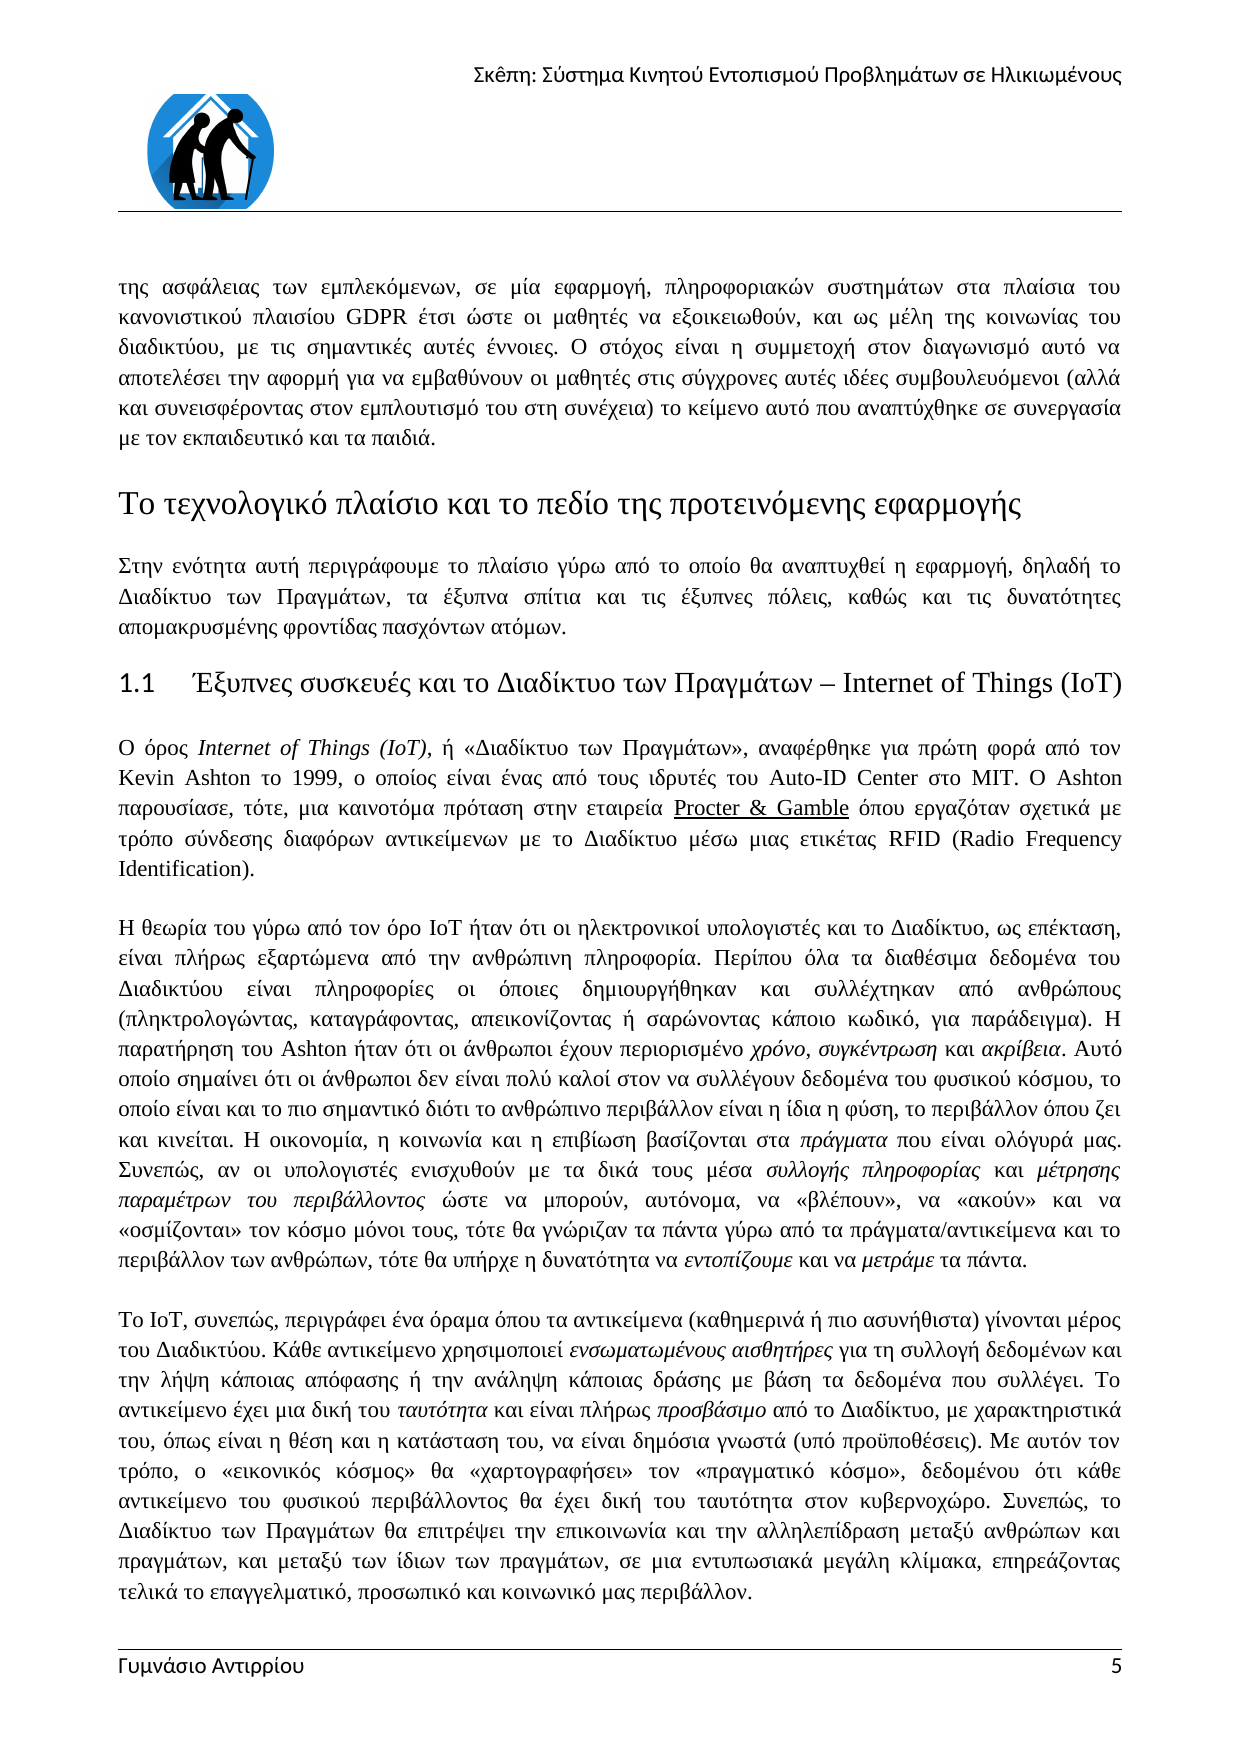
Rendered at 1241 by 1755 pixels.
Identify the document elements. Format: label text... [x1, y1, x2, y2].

subtitle Το τεχνολογικό πλαίσιο και το πεδίο της προτεινόμενης εφαρμογής [118, 483, 1122, 522]
text της ασφάλειας των εμπλεκόμενων, σε μία εφαρμογή, πληροφοριακών συστημάτων στα πλαίσια του κανονιστικού πλαισίου GDPR έτσι ώστε οι μαθητές να εξοικειωθούν, και ως μέλη της κοινωνίας του διαδικτύου, με τις σημαντικές αυτές έννοιες. Ο στόχος είναι η συμμετοχή στον διαγωνισμό αυτό να αποτελέσει την αφορμή για να εμβαθύνουν οι μαθητές στις σύγχρονες αυτές ιδέες συμβουλευόμενοι (αλλά και συνεισφέροντας στον εμπλουτισμό του στη συνέχεια) το κείμενο αυτό που αναπτύχθηκε σε συνεργασία με τον εκπαιδευτικό και τα παιδιά. [118, 273, 1122, 450]
text Το IoT, συνεπώς, περιγράφει ένα όραμα όπου τα αντικείμενα (καθημερινά ή πιο ασυνήθιστα) γίνονται μέρος του Διαδικτύου. Κάθε αντικείμενο χρησιμοποιεί ενσωματωμένους αισθητήρες για τη συλλογή δεδομένων και την λήψη κάποιας απόφασης ή την ανάληψη κάποιας δράσης με βάση τα δεδομένα που συλλέγει. Το αντικείμενο έχει μια δική του ταυτότητα και είναι πλήρως προσβάσιμο από το Διαδίκτυο, με χαρακτηριστικά του, όπως είναι η θέση και η κατάσταση του, να είναι δημόσια γνωστά (υπό προϋποθέσεις). Με αυτόν τον τρόπο, ο «εικονικός κόσμος» θα «χαρτογραφήσει» τον «πραγματικό κόσμο», δεδομένου ότι κάθε αντικείμενο του φυσικού περιβάλλοντος θα έχει δική του ταυτότητα στον κυβερνοχώρο. Συνεπώς, το Διαδίκτυο των Πραγμάτων θα επιτρέψει την επικοινωνία και την αλληλεπίδραση μεταξύ ανθρώπων και πραγμάτων, και μεταξύ των ίδιων των πραγμάτων, σε μια εντυπωσιακά μεγάλη κλίμακα, επηρεάζοντας τελικά το επαγγελματικό, προσωπικό και κοινωνικό μας περιβάλλον. [118, 1306, 1122, 1604]
text Στην ενότητα αυτή περιγράφουμε το πλαίσιο γύρω από το οποίο θα αναπτυχθεί η εφαρμογή, δηλαδή το Διαδίκτυο των Πραγμάτων, τα έξυπνα σπίτια και τις έξυπνες πόλεις, καθώς και τις δυνατότητες απομακρυσμένης φροντίδας πασχόντων ατόμων. [118, 552, 1122, 639]
text Ο όρος Internet of Things (IoT), ή «Διαδίκτυο των Πραγμάτων», αναφέρθηκε για πρώτη φορά από τον Kevin Ashton το 1999, ο οποίος είναι ένας από τους ιδρυτές του Auto-ID Center στο MIT. Ο Ashton παρουσίασε, τότε, μια καινοτόμα πρόταση στην εταιρεία Procter & Gamble όπου εργαζόταν σχετικά με τρόπο σύνδεσης διαφόρων αντικείμενων με το Διαδίκτυο μέσω μιας ετικέτας RFID (Radio Frequency Identification). [118, 734, 1122, 881]
subtitle Έξυπνες συσκευές και το Διαδίκτυο των Πραγμάτων – Internet of Things (IoT) [118, 664, 1122, 699]
text Η θεωρία του γύρω από τον όρο IoT ήταν ότι οι ηλεκτρονικοί υπολογιστές και το Διαδίκτυο, ως επέκταση, είναι πλήρως εξαρτώμενα από την ανθρώπινη πληροφορία. Περίπου όλα τα διαθέσιμα δεδομένα του Διαδικτύου είναι πληροφορίες οι όποιες δημιουργήθηκαν και συλλέχτηκαν από ανθρώπους (πληκτρολογώντας, καταγράφοντας, απεικονίζοντας ή σαρώνοντας κάποιο κωδικό, για παράδειγμα). Η παρατήρηση του Ashton ήταν ότι οι άνθρωποι έχουν περιορισμένο χρόνο, συγκέντρωση και ακρίβεια. Αυτό οποίο σημαίνει ότι οι άνθρωποι δεν είναι πολύ καλοί στον να συλλέγουν δεδομένα του φυσικού κόσμου, το οποίο είναι και το πιο σημαντικό διότι το ανθρώπινο περιβάλλον είναι η ίδια η φύση, το περιβάλλον όπου ζει και κινείται. Η οικονομία, η κοινωνία και η επιβίωση βασίζονται στα πράγματα που είναι ολόγυρά μας. Συνεπώς, αν οι υπολογιστές ενισχυθούν με τα δικά τους μέσα συλλογής πληροφορίας και μέτρησης παραμέτρων του περιβάλλοντος ώστε να μπορούν, αυτόνομα, να «βλέπουν», να «ακούν» και να «οσμίζονται» τον κόσμο μόνοι τους, τότε θα γνώριζαν τα πάντα γύρω από τα πράγματα/αντικείμενα και το περιβάλλον των ανθρώπων, τότε θα υπήρχε η δυνατότητα να εντοπίζουμε και να μετράμε τα πάντα. [118, 914, 1122, 1273]
